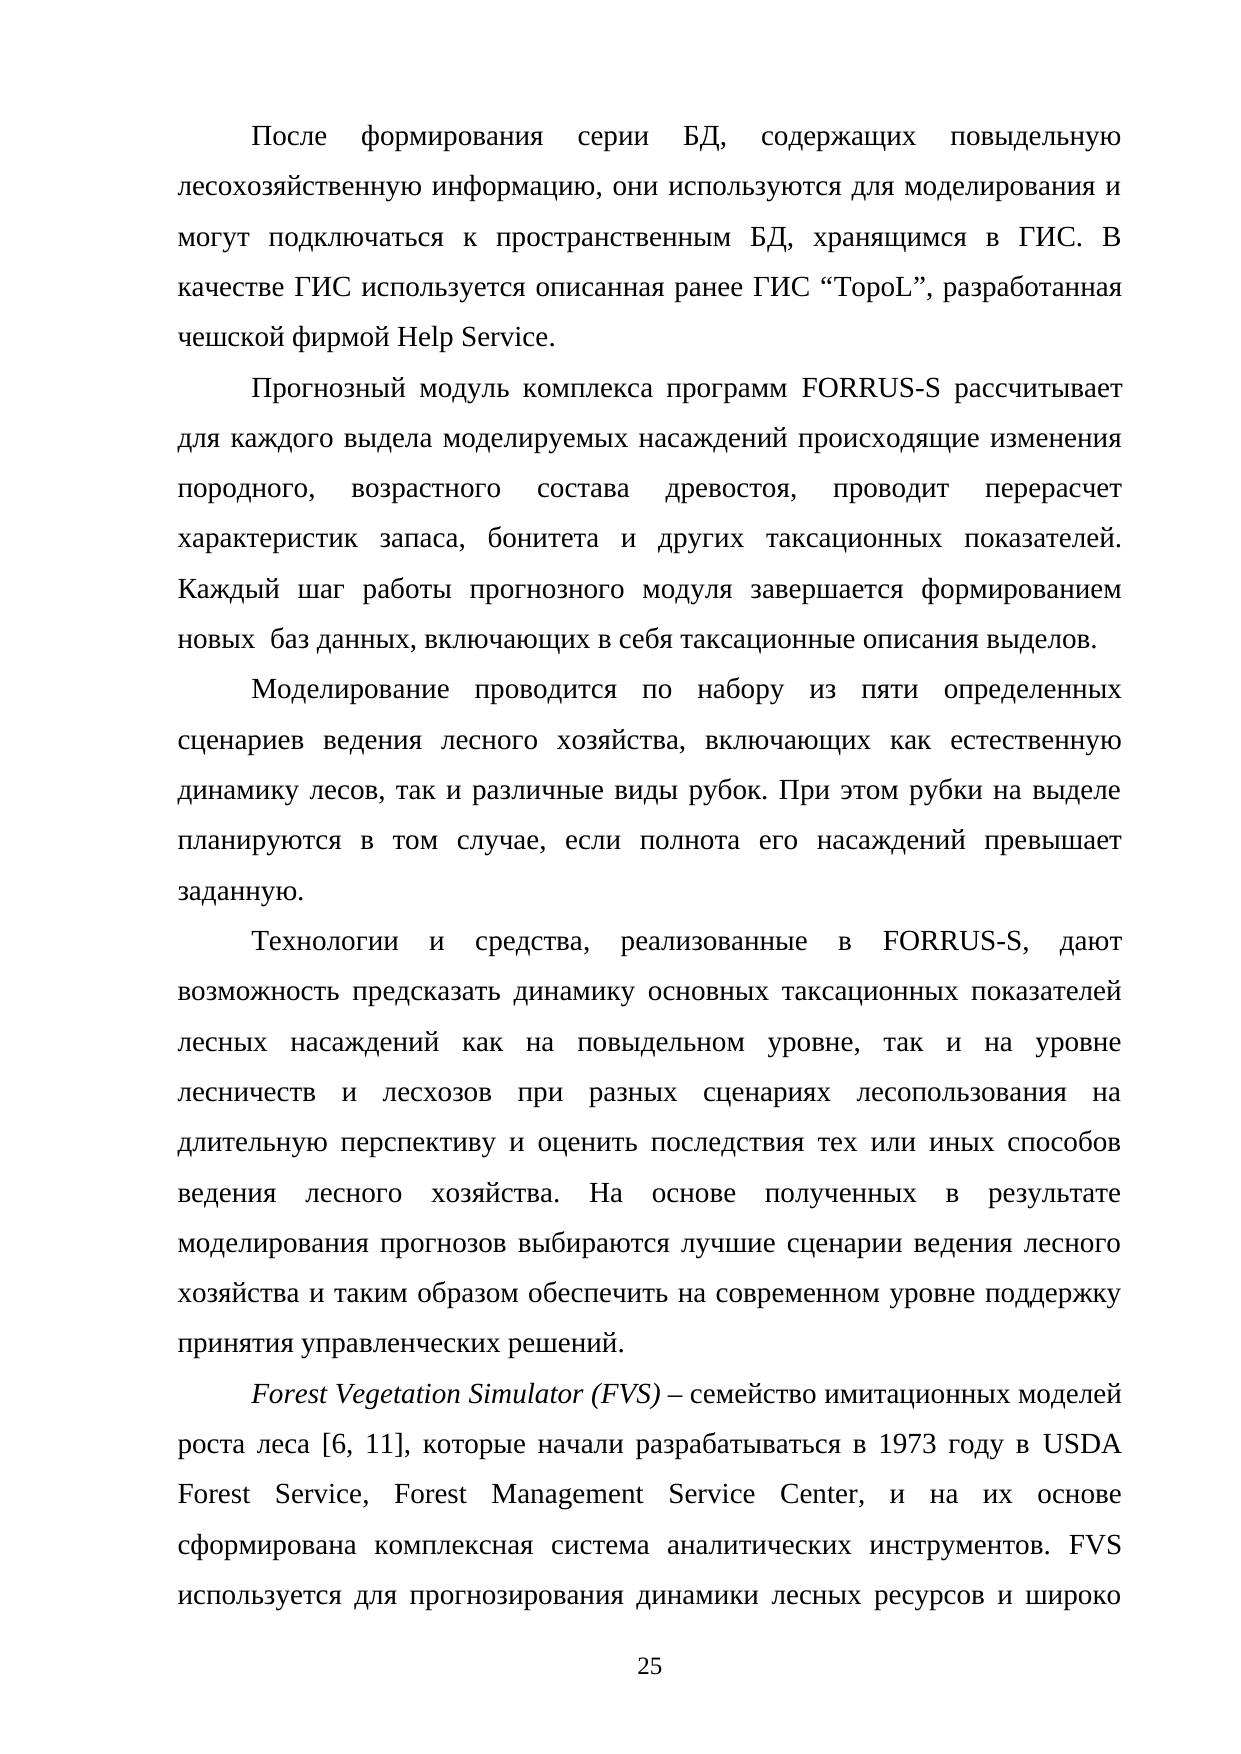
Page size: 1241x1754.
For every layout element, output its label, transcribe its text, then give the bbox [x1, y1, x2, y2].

text После формирования серии БД, содержащих повыдельную лесохозяйственную информацию, они используются для моделирования и могут подключаться к пространственным БД, хранящимся в ГИС. В качестве ГИС используется описанная ранее ГИС “TopoL”, разработанная чешской фирмой Help Service. [177, 118, 1122, 353]
text Моделирование проводится по набору из пяти определенных сценариев ведения лесного хозяйства, включающих как естественную динамику лесов, так и различные виды рубок. При этом рубки на выделе планируются в том случае, если полнота его насаждений превышает заданную. [177, 672, 1123, 906]
text Forest Vegetation Simulator (FVS) – семейство имитационных моделей роста леса [6, 11], которые начали разрабатываться в 1973 году в USDA Forest Service, Forest Management Service Center, и на их основе сформирована комплексная система аналитических инструментов. FVS используется для прогнозирования динамики лесных ресурсов и широко [177, 1376, 1122, 1611]
text Прогнозный модуль комплекса программ FORRUS-S рассчитывает для каждого выдела моделируемых насаждений происходящие изменения породного, возрастного состава древостоя, проводит перерасчет характеристик запаса, бонитета и других таксационных показателей. Каждый шаг работы прогнозного модуля завершается формированием новых баз данных, включающих в себя таксационные описания выделов. [177, 370, 1123, 655]
text Технологии и средства, реализованные в FORRUS-S, дают возможность предсказать динамику основных таксационных показателей лесных насаждений как на повыдельном уровне, так и на уровне лесничеств и лесхозов при разных сценариях лесопользования на длительную перспективу и оценить последствия тех или иных способов ведения лесного хозяйства. На основе полученных в результате моделирования прогнозов выбираются лучшие сценарии ведения лесного хозяйства и таким образом обеспечить на современном уровне поддержку принятия управленческих решений. [177, 923, 1122, 1359]
